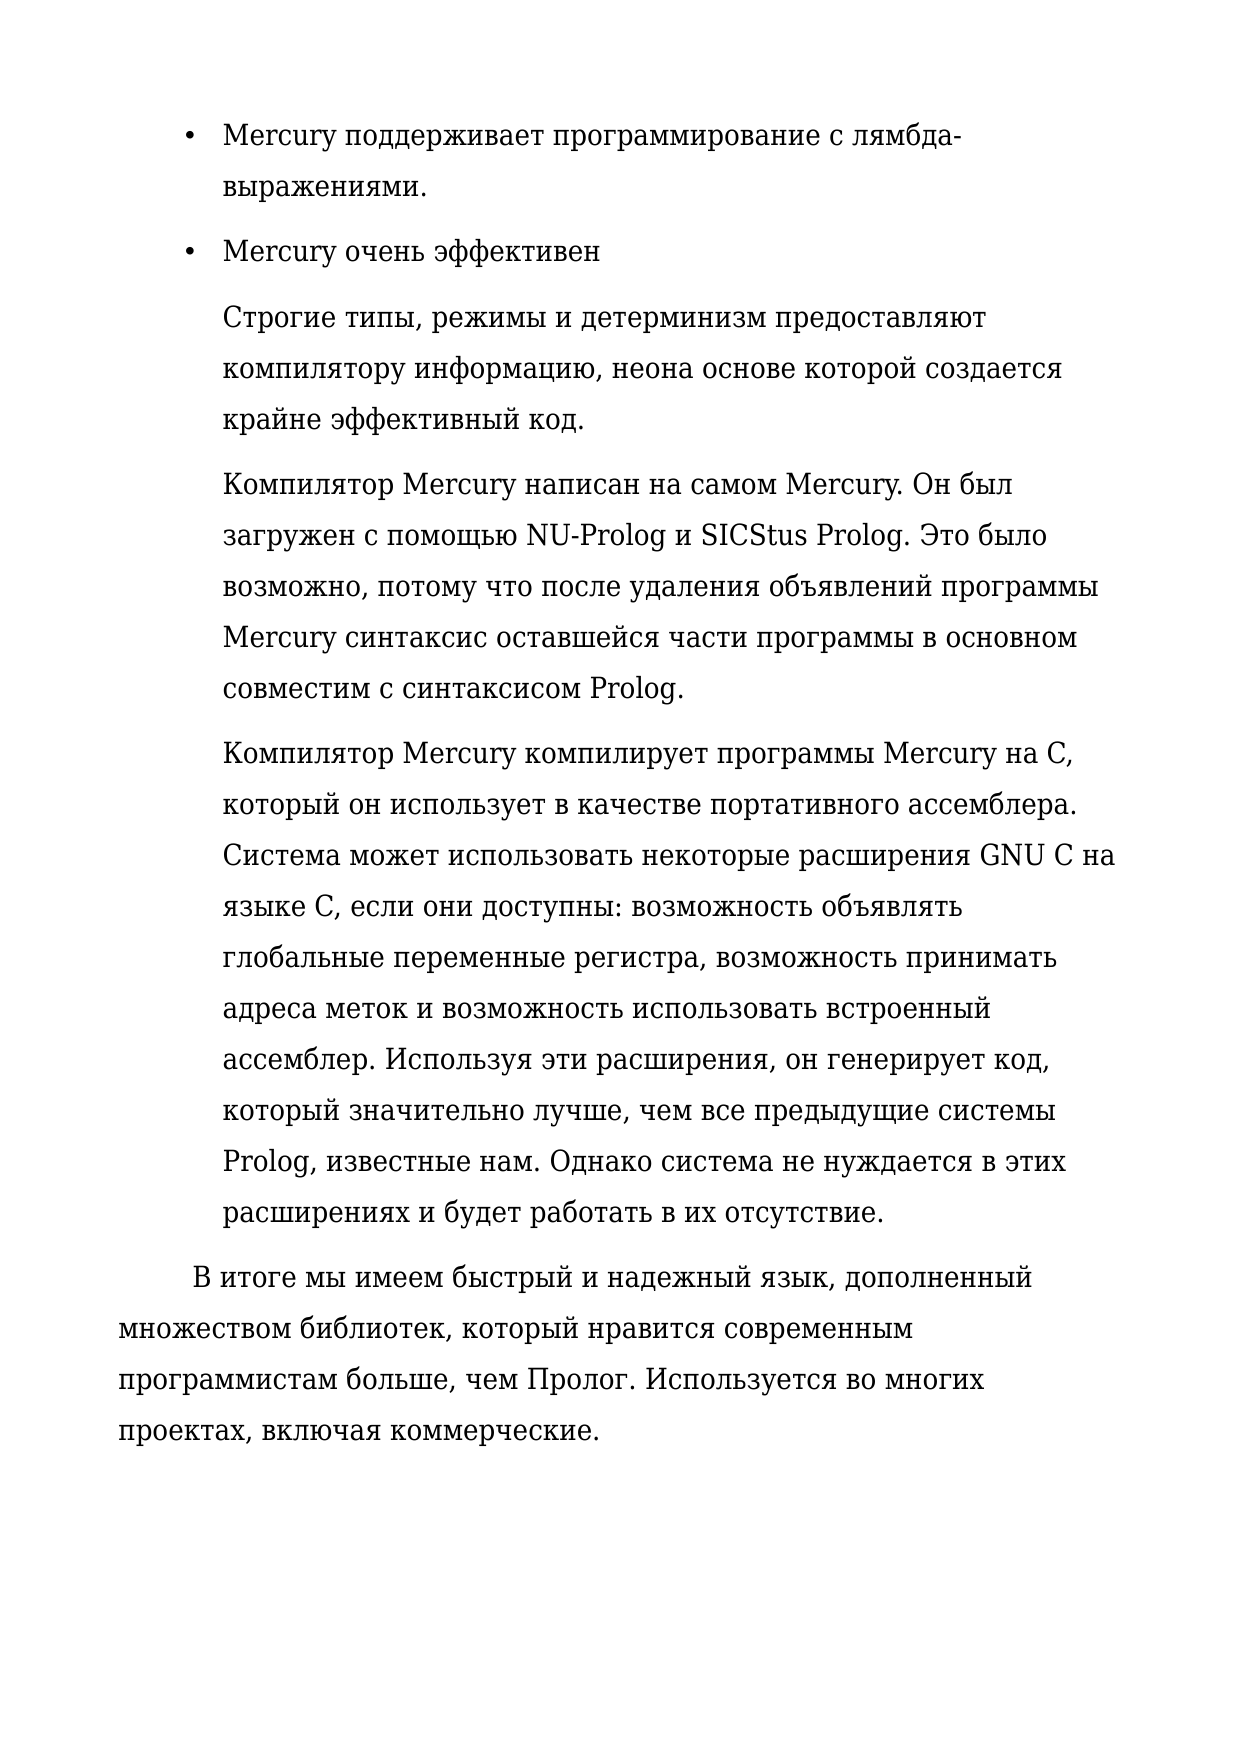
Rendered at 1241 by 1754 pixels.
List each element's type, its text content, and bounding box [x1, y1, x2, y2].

list Mercury поддерживает программирование с лямбда-выражениями. [185, 118, 1122, 203]
list Компилятор Mercury написан на самом Mercury. Он был загружен с помощью NU-Prolog и SICStus Prolog. Это было возможно, потому что после удаления объявлений программы Mercury синтаксис оставшейся части программы в основном совместим с синтаксисом Prolog. [185, 467, 1122, 705]
list Компилятор Mercury компилирует программы Mercury на C, который он использует в качестве портативного ассемблера. Система может использовать некоторые расширения GNU C на языке C, если они доступны: возможность объявлять глобальные переменные регистра, возможность принимать адреса меток и возможность использовать встроенный ассемблер. Используя эти расширения, он генерирует код, который значительно лучше, чем все предыдущие системы Prolog, известные нам. Однако система не нуждается в этих расширениях и будет работать в их отсутствие. [185, 737, 1122, 1229]
list Строгие типы, режимы и детерминизм предоставляют компилятору информацию, неона основе которой создается крайне эффективный код. [185, 300, 1122, 436]
list Mercury очень эффективен [185, 234, 1122, 268]
text В итоге мы имеем быстрый и надежный язык, дополненный множеством библиотек, который нравится современным программистам больше, чем Пролог. Используется во многих проектах, включая коммерческие. [118, 1261, 1122, 1447]
